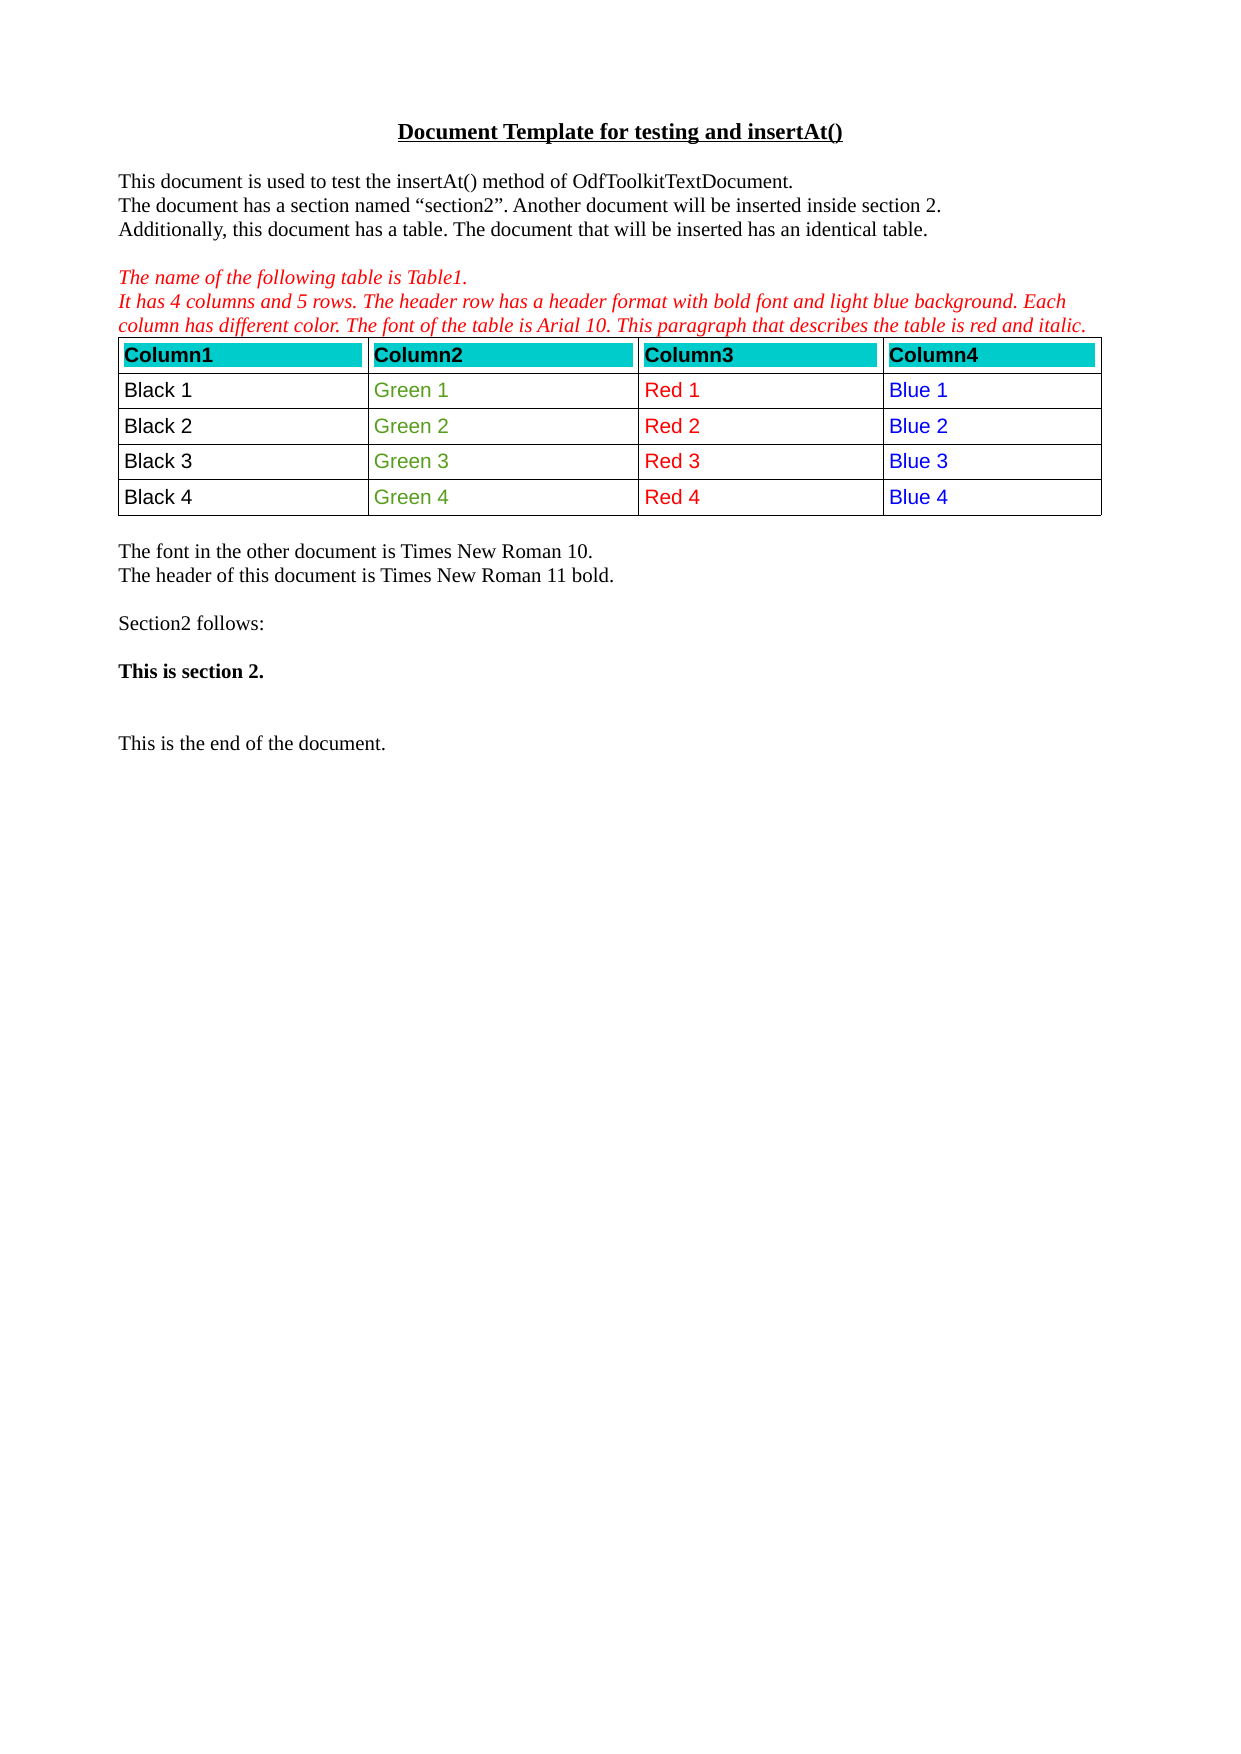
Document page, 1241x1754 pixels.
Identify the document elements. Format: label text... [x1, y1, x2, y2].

text This is the end of the document. [118, 731, 1122, 755]
table_cell Blue 1 [884, 374, 1101, 408]
table_cell Red 2 [639, 409, 883, 443]
table_cell Blue 3 [884, 445, 1101, 479]
table_cell Red 1 [639, 374, 883, 408]
text It has 4 columns and 5 rows. The header row has a header format with bold font and light blue background. Each column has different color. The font of the table is Arial 10. This paragraph that describes the table is red and italic. [118, 289, 1122, 337]
table_cell Blue 2 [884, 409, 1101, 443]
text The name of the following table is Table1. [118, 265, 1122, 289]
table_cell Black 3 [119, 445, 368, 479]
table_header Column1 [119, 338, 368, 372]
text The header of this document is Times New Roman 11 bold. [118, 563, 1122, 587]
text Additionally, this document has a table. The document that will be inserted has an identical table. [118, 217, 1122, 241]
text The document has a section named “section2”. Another document will be inserted inside section 2. [118, 193, 1122, 217]
text Document Template for testing and insertAt() [118, 118, 1122, 144]
table_cell Green 1 [369, 374, 638, 408]
table_cell Red 3 [639, 445, 883, 479]
table_cell Green 4 [369, 480, 638, 514]
table_header Column4 [884, 338, 1101, 372]
table_cell Blue 4 [884, 480, 1101, 514]
table_header Column2 [369, 338, 638, 372]
table_cell Red 4 [639, 480, 883, 514]
table_cell Black 2 [119, 409, 368, 443]
text This is section 2. [118, 659, 1122, 683]
table_cell Black 1 [119, 374, 368, 408]
text This document is used to test the insertAt() method of OdfToolkitTextDocument. [118, 168, 1122, 193]
table_cell Green 3 [369, 445, 638, 479]
table_cell Black 4 [119, 480, 368, 514]
table_header Column3 [639, 338, 883, 372]
text The font in the other document is Times New Roman 10. [118, 539, 1122, 563]
text Section2 follows: [118, 611, 1122, 635]
table_cell Green 2 [369, 409, 638, 443]
